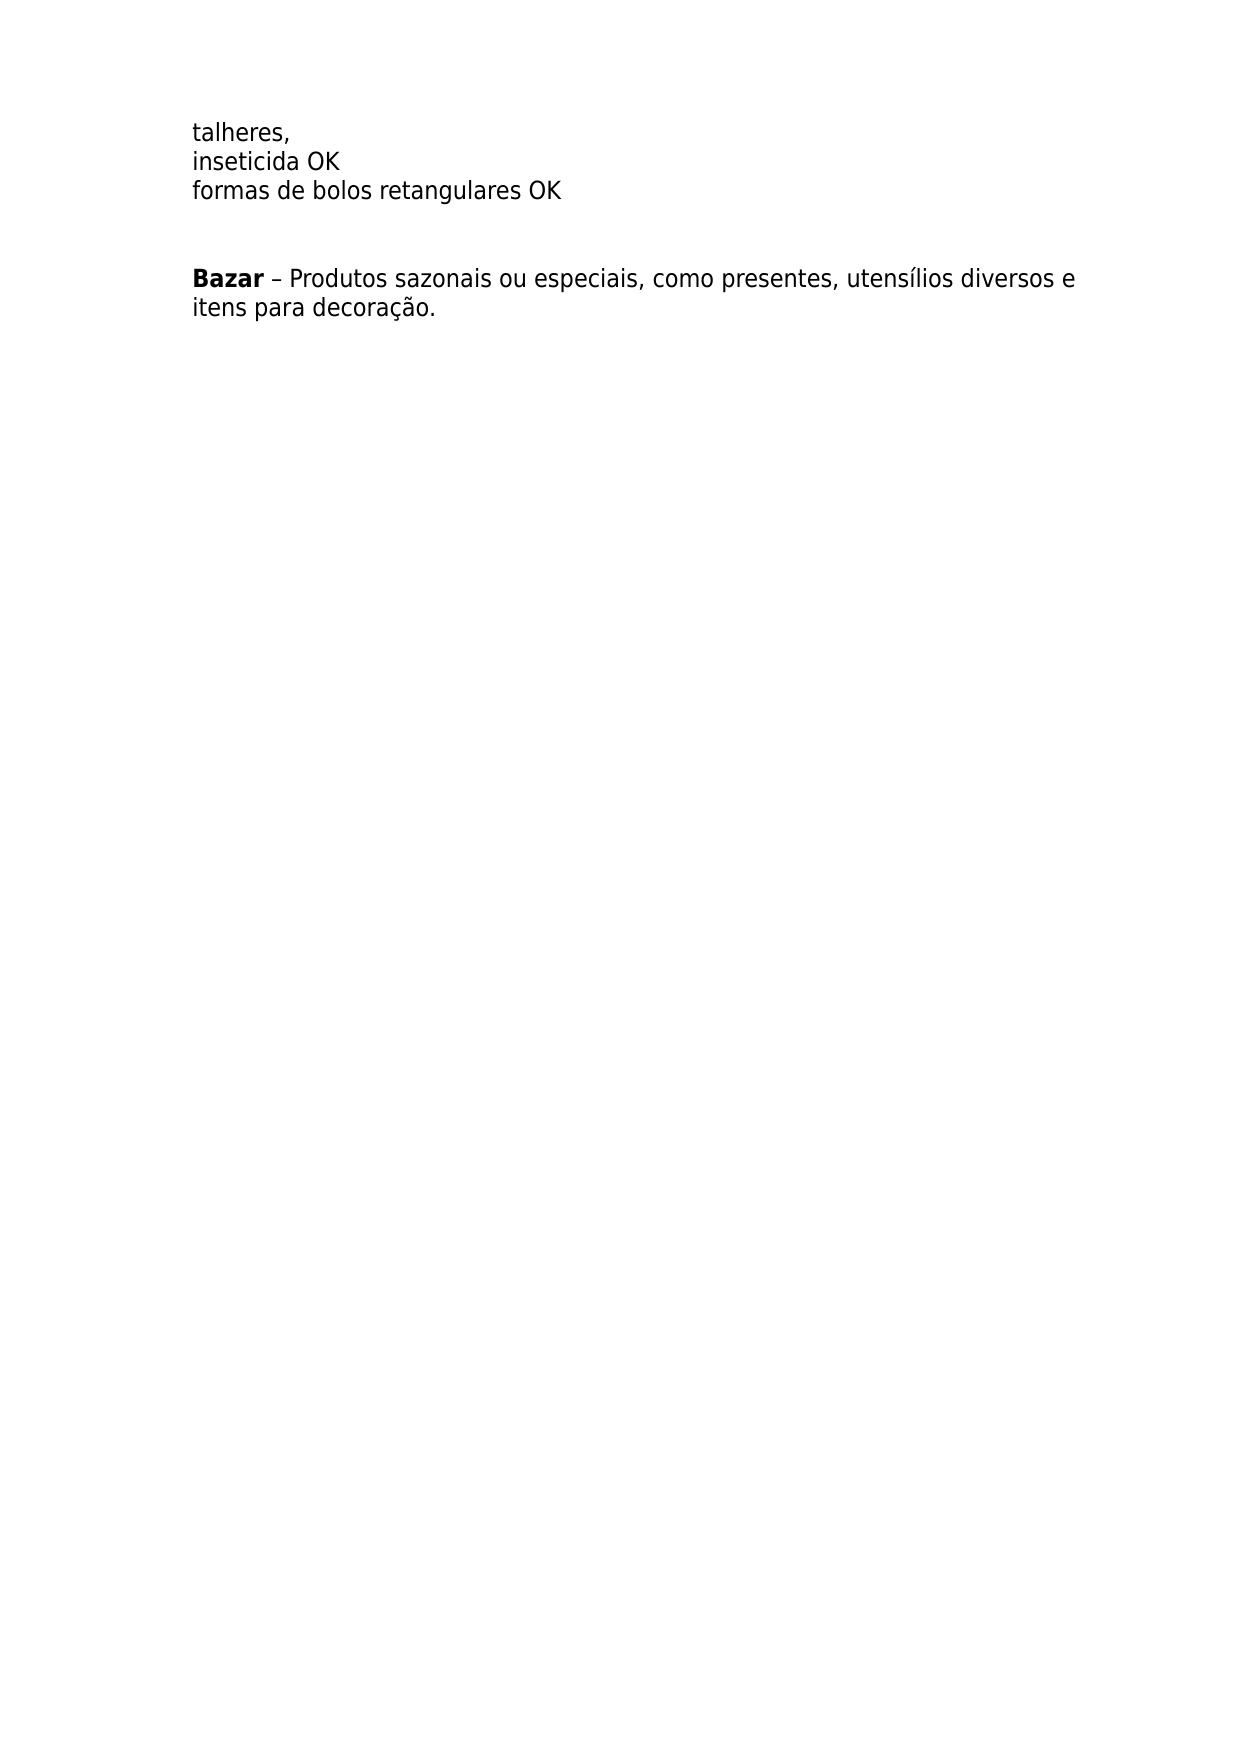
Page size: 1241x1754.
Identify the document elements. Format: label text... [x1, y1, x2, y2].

text talheres, [192, 118, 1122, 147]
text formas de bolos retangulares OK [192, 176, 1122, 206]
text Bazar – Produtos sazonais ou especiais, como presentes, utensílios diversos e itens para decoração. [192, 264, 1122, 322]
text inseticida OK [192, 147, 1122, 176]
